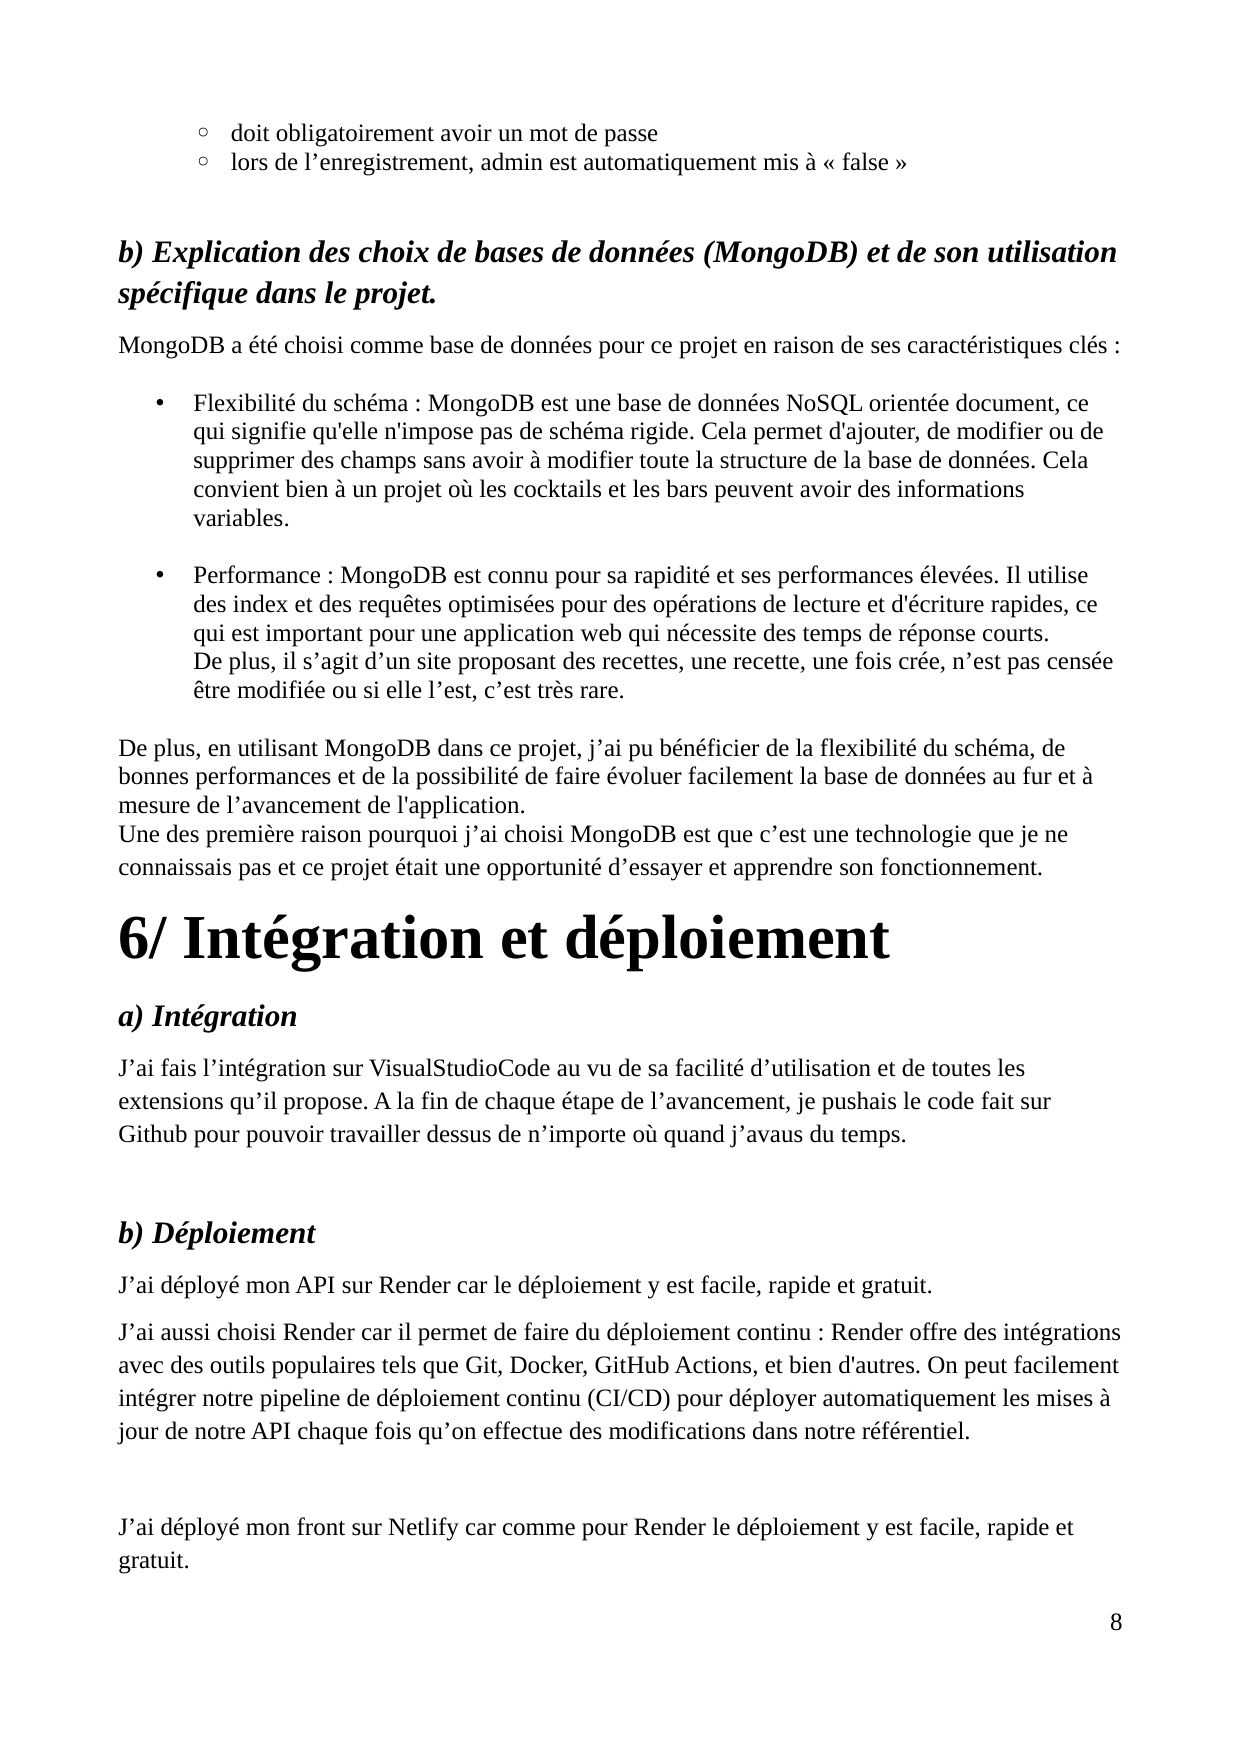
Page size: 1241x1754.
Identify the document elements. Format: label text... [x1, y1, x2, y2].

list doit obligatoirement avoir un mot de passe [193, 118, 1122, 147]
text J’ai déployé mon API sur Render car le déploiement y est facile, rapide et gratuit. [118, 1270, 1122, 1298]
text a) Intégration [118, 997, 1122, 1033]
text J’ai fais l’intégration sur VisualStudioCode au vu de sa facilité d’utilisation et de toutes les extensions qu’il propose. A la fin de chaque étape de l’avancement, je pushais le code fait sur Github pour pouvoir travailler dessus de n’importe où quand j’avaus du temps. [118, 1053, 1122, 1147]
list Flexibilité du schéma : MongoDB est une base de données NoSQL orientée document, ce qui signifie qu'elle n'impose pas de schéma rigide. Cela permet d'ajouter, de modifier ou de supprimer des champs sans avoir à modifier toute la structure de la base de données. Cela convient bien à un projet où les cocktails et les bars peuvent avoir des informations variables. [156, 388, 1122, 531]
text Une des première raison pourquoi j’ai choisi MongoDB est que c’est une technologie que je ne connaissais pas et ce projet était une opportunité d’essayer et apprendre son fonctionnement. [118, 819, 1122, 881]
text J’ai aussi choisi Render car il permet de faire du déploiement continu : Render offre des intégrations avec des outils populaires tels que Git, Docker, GitHub Actions, et bien d'autres. On peut facilement intégrer notre pipeline de déploiement continu (CI/CD) pour déployer automatiquement les mises à jour de notre API chaque fois qu’on effectue des modifications dans notre référentiel. [118, 1317, 1122, 1445]
list Performance : MongoDB est connu pour sa rapidité et ses performances élevées. Il utilise des index et des requêtes optimisées pour des opérations de lecture et d'écriture rapides, ce qui est important pour une application web qui nécessite des temps de réponse courts. [156, 560, 1122, 646]
text MongoDB a été choisi comme base de données pour ce projet en raison de ses caractéristiques clés : [118, 330, 1122, 359]
text b) Déploiement [118, 1214, 1122, 1250]
text 6/ Intégration et déploiement [118, 899, 1122, 972]
text De plus, en utilisant MongoDB dans ce projet, j’ai pu bénéficier de la flexibilité du schéma, de bonnes performances et de la possibilité de faire évoluer facilement la base de données au fur et à mesure de l’avancement de l'application. [118, 733, 1122, 819]
list lors de l’enregistrement, admin est automatiquement mis à « false » [193, 147, 1122, 176]
text J’ai déployé mon front sur Netlify car comme pour Render le déploiement y est facile, rapide et gratuit. [118, 1512, 1122, 1573]
text b) Explication des choix de bases de données (MongoDB) et de son utilisation spécifique dans le projet. [118, 233, 1122, 310]
list De plus, il s’agit d’un site proposant des recettes, une recette, une fois crée, n’est pas censée être modifiée ou si elle l’est, c’est très rare. [156, 646, 1122, 704]
